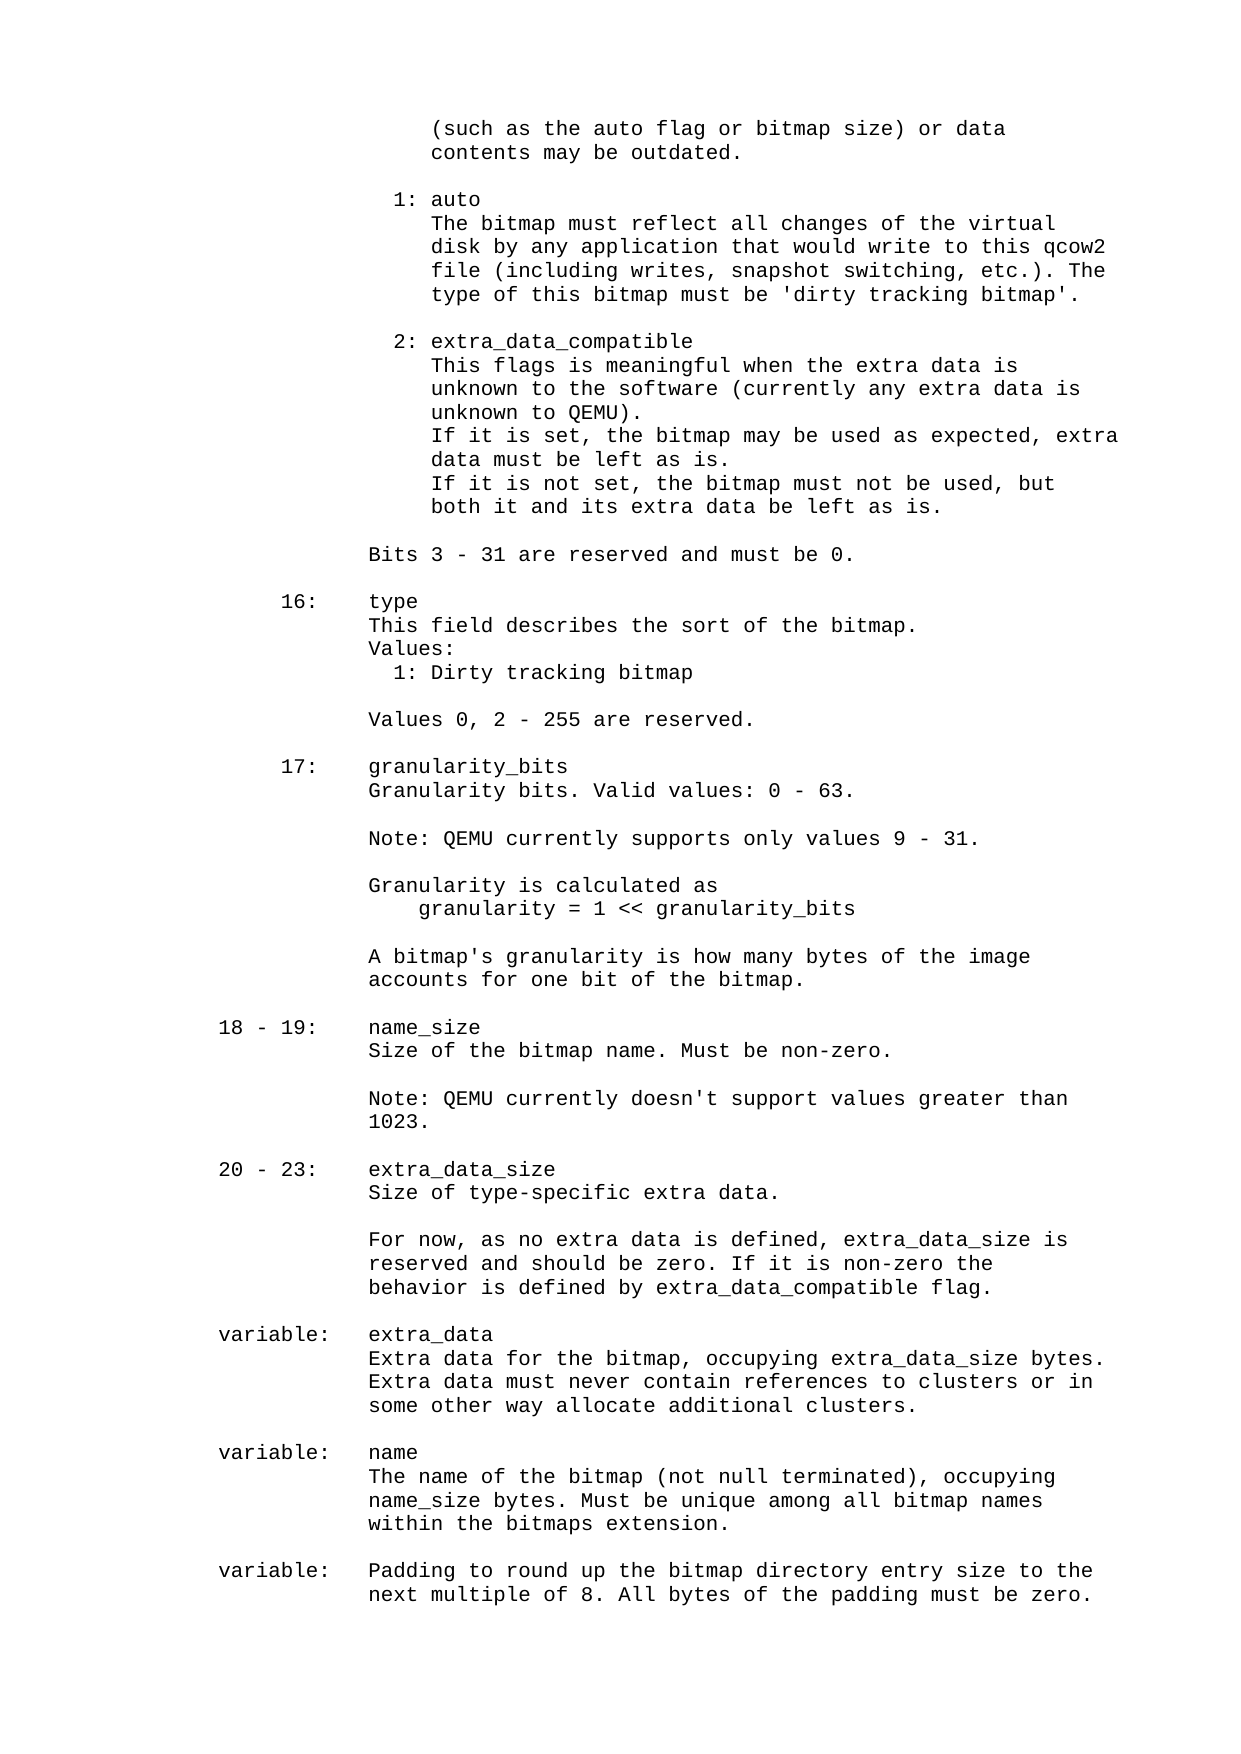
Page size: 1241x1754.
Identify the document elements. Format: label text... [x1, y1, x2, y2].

text 1: auto [118, 189, 1122, 213]
text This field describes the sort of the bitmap. [118, 615, 1122, 638]
text granularity = 1 << granularity_bits [118, 898, 1122, 922]
text 18 - 19: name_size [118, 1017, 1122, 1040]
text The bitmap must reflect all changes of the virtual [118, 213, 1122, 236]
text data must be left as is. [118, 449, 1122, 473]
text next multiple of 8. All bytes of the padding must be zero. [118, 1584, 1122, 1608]
text For now, as no extra data is defined, extra_data_size is [118, 1229, 1122, 1253]
text some other way allocate additional clusters. [118, 1395, 1122, 1419]
text name_size bytes. Must be unique among all bitmap names [118, 1489, 1122, 1513]
text reserved and should be zero. If it is non-zero the [118, 1253, 1122, 1277]
text type of this bitmap must be 'dirty tracking bitmap'. [118, 284, 1122, 307]
text accounts for one bit of the bitmap. [118, 969, 1122, 993]
text 16: type [118, 591, 1122, 615]
text unknown to QEMU). [118, 402, 1122, 426]
text Note: QEMU currently doesn't support values greater than [118, 1088, 1122, 1111]
text If it is set, the bitmap may be used as expected, extra [118, 426, 1122, 449]
text If it is not set, the bitmap must not be used, but [118, 473, 1122, 496]
text Extra data for the bitmap, occupying extra_data_size bytes. [118, 1348, 1122, 1371]
text unknown to the software (currently any extra data is [118, 378, 1122, 402]
text 17: granularity_bits [118, 757, 1122, 780]
text variable: extra_data [118, 1324, 1122, 1348]
text Extra data must never contain references to clusters or in [118, 1371, 1122, 1395]
text contents may be outdated. [118, 142, 1122, 165]
text 2: extra_data_compatible [118, 331, 1122, 354]
text The name of the bitmap (not null terminated), occupying [118, 1466, 1122, 1489]
text behavior is defined by extra_data_compatible flag. [118, 1277, 1122, 1300]
text Granularity is calculated as [118, 875, 1122, 898]
text disk by any application that would write to this qcow2 [118, 236, 1122, 260]
text This flags is meaningful when the extra data is [118, 354, 1122, 378]
text A bitmap's granularity is how many bytes of the image [118, 946, 1122, 969]
text 20 - 23: extra_data_size [118, 1158, 1122, 1182]
text variable: Padding to round up the bitmap directory entry size to the [118, 1561, 1122, 1584]
text 1: Dirty tracking bitmap [118, 662, 1122, 686]
text Note: QEMU currently supports only values 9 - 31. [118, 827, 1122, 851]
text Granularity bits. Valid values: 0 - 63. [118, 780, 1122, 804]
text Bits 3 - 31 are reserved and must be 0. [118, 544, 1122, 567]
text within the bitmaps extension. [118, 1513, 1122, 1537]
text both it and its extra data be left as is. [118, 496, 1122, 520]
text file (including writes, snapshot switching, etc.). The [118, 260, 1122, 284]
text Values 0, 2 - 255 are reserved. [118, 709, 1122, 733]
text Size of the bitmap name. Must be non-zero. [118, 1040, 1122, 1064]
text (such as the auto flag or bitmap size) or data [118, 118, 1122, 142]
text variable: name [118, 1442, 1122, 1466]
text Size of type-specific extra data. [118, 1182, 1122, 1206]
text 1023. [118, 1111, 1122, 1135]
text Values: [118, 638, 1122, 662]
